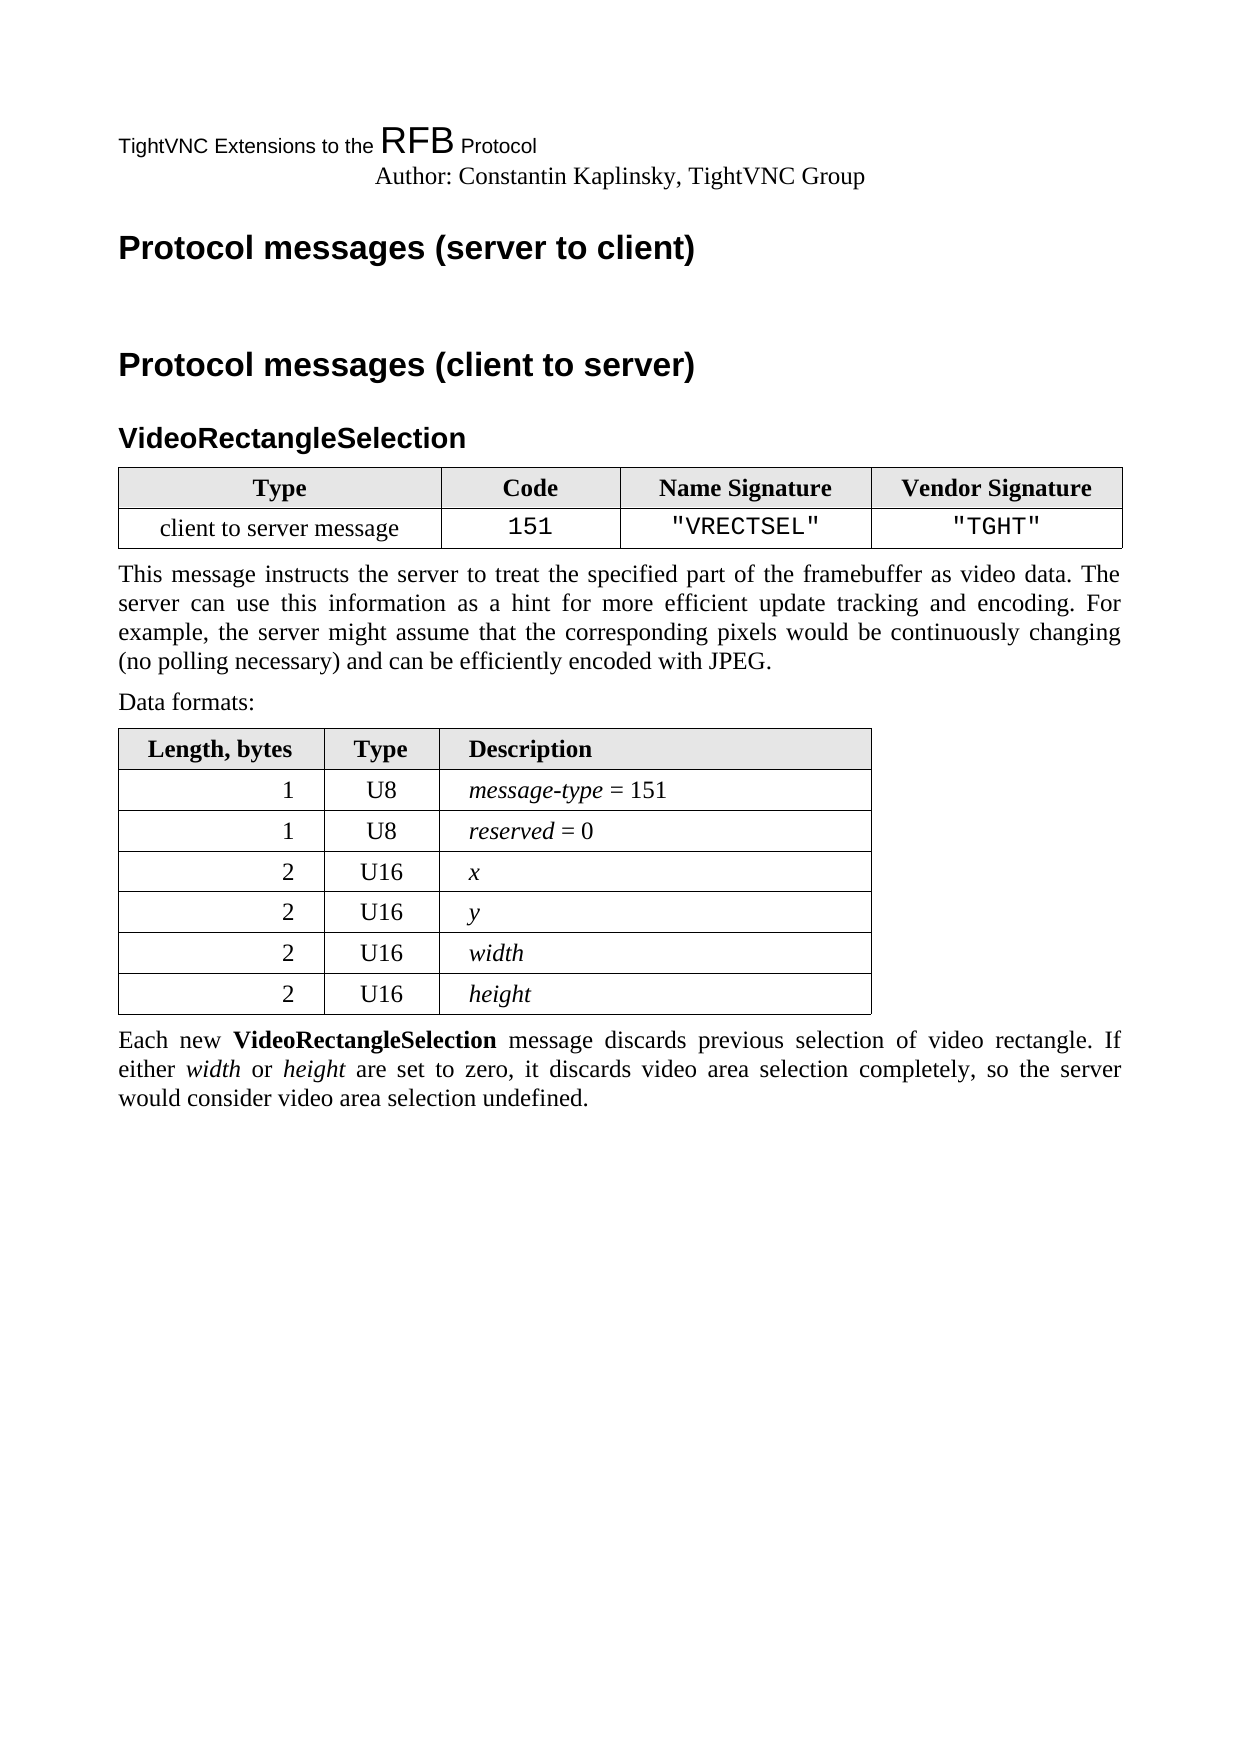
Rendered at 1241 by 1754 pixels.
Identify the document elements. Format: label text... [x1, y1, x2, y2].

text Author: Constantin Kaplinsky, TightVNC Group [118, 161, 1122, 190]
table_cell U8 [325, 811, 439, 851]
table_cell 2 [119, 852, 324, 891]
table_cell 1 [119, 811, 324, 851]
table_cell x [440, 852, 871, 891]
table_cell U16 [325, 852, 439, 891]
table_header Length, bytes [119, 729, 324, 769]
subtitle Protocol messages (client to server) [118, 345, 1122, 383]
table_cell 151 [442, 509, 620, 548]
text Data formats: [118, 687, 1122, 716]
table_cell "TGHT" [872, 509, 1122, 548]
table_header Type [119, 468, 441, 507]
table_cell U8 [325, 770, 439, 810]
table_cell "VRECTSEL" [621, 509, 871, 548]
table_cell U16 [325, 892, 439, 932]
table_header Vendor Signature [872, 468, 1122, 507]
table_cell width [440, 933, 871, 973]
table_cell 2 [119, 892, 324, 932]
text Each new VideoRectangleSelection message discards previous selection of video rectangle. If either width or height are set to zero, it discards video area selection completely, so the server would consider video area selection undefined. [118, 1025, 1122, 1112]
table_cell 2 [119, 974, 324, 1013]
table_cell reserved = 0 [440, 811, 871, 851]
table_cell U16 [325, 974, 439, 1013]
table_header Type [325, 729, 439, 769]
table_cell 2 [119, 933, 324, 973]
subtitle Protocol messages (server to client) [118, 227, 1122, 266]
table_cell message-type = 151 [440, 770, 871, 810]
table_cell 1 [119, 770, 324, 810]
table_header Name Signature [621, 468, 871, 507]
text TightVNC Extensions to the RFB Protocol [118, 118, 1122, 161]
table_cell height [440, 974, 871, 1013]
subtitle VideoRectangleSelection [118, 421, 1122, 454]
table_header Code [442, 468, 620, 507]
table_cell U16 [325, 933, 439, 973]
table_header Description [440, 729, 871, 769]
table_cell client to server message [119, 509, 441, 548]
text This message instructs the server to treat the specified part of the framebuffer as video data. The server can use this information as a hint for more efficient update tracking and encoding. For example, the server might assume that the corresponding pixels would be continuously changing (no polling necessary) and can be efficiently encoded with JPEG. [118, 559, 1122, 674]
table_cell y [440, 892, 871, 932]
